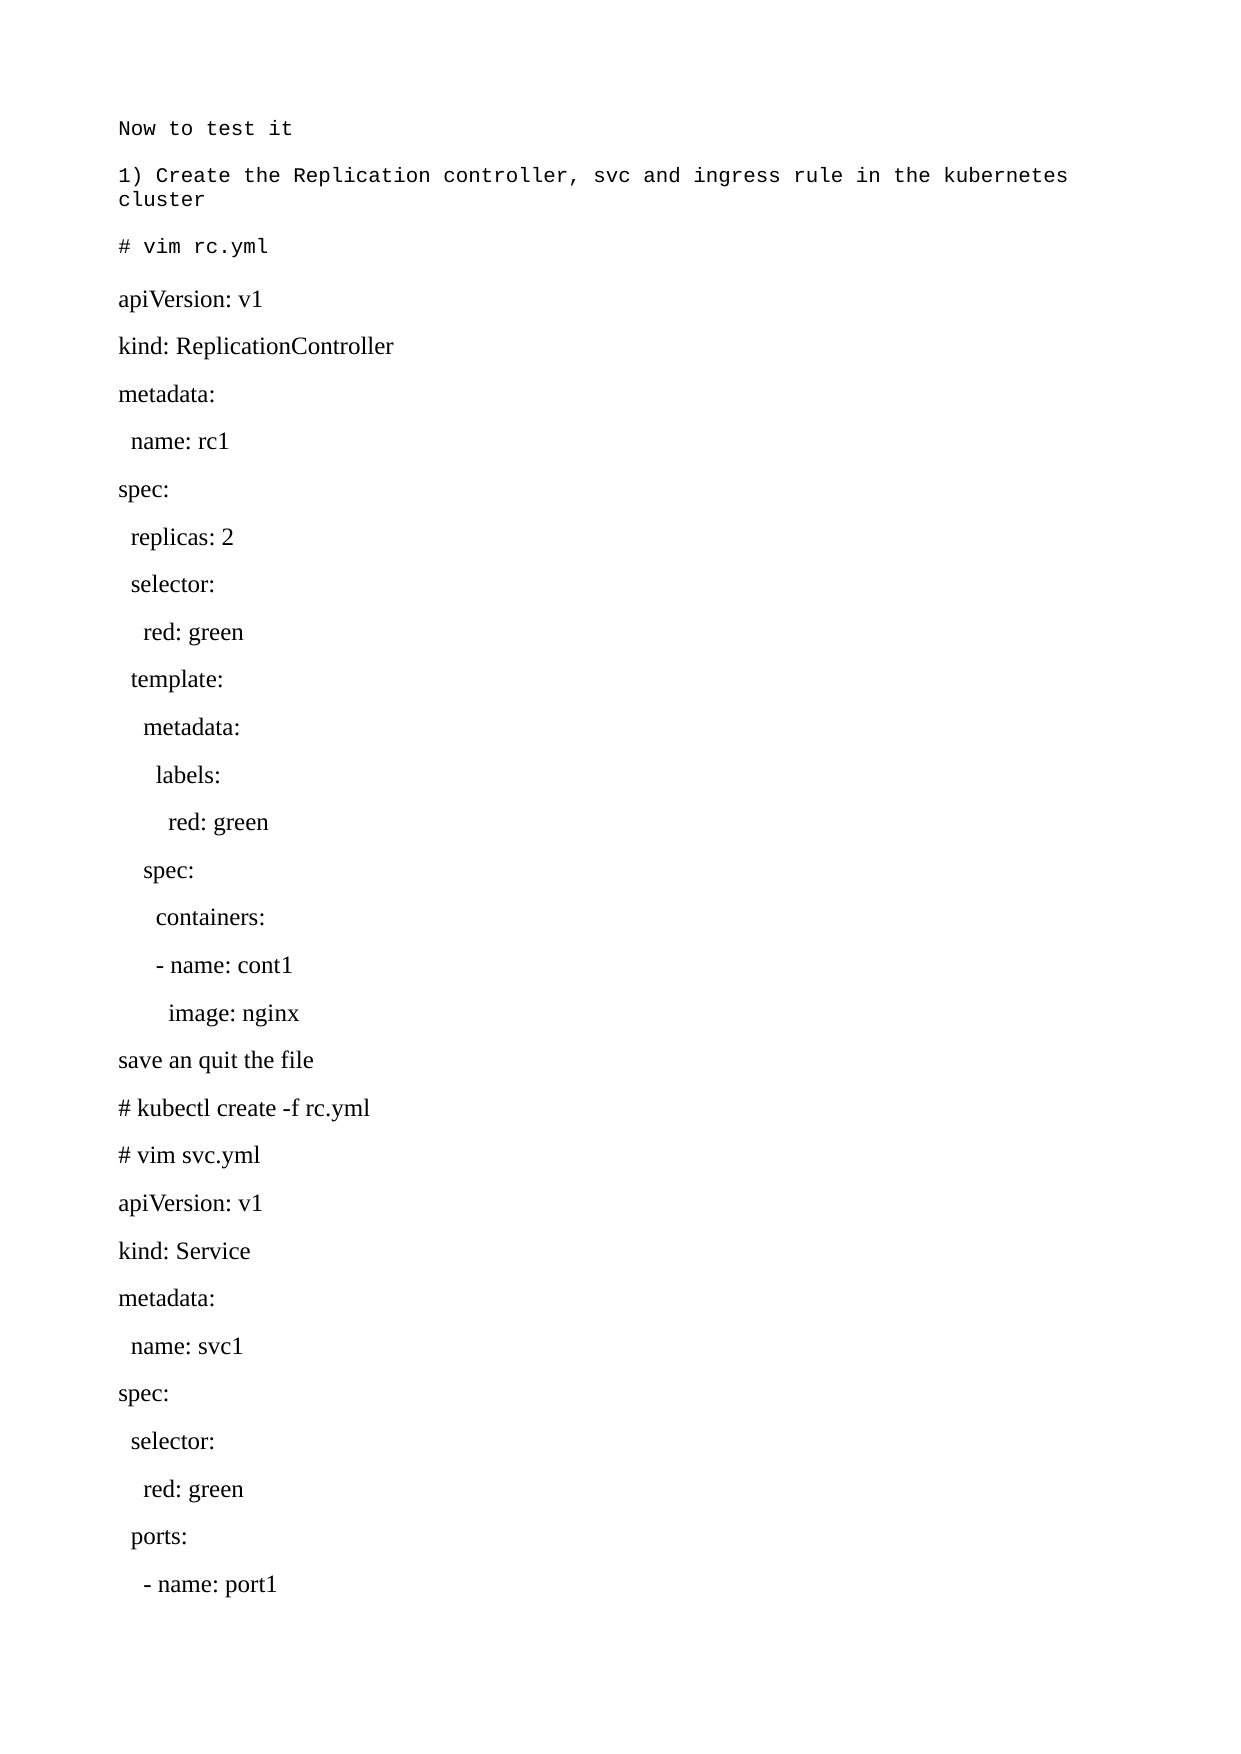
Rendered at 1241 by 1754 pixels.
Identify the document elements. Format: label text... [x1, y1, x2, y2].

text name: svc1 [118, 1331, 1122, 1360]
text - name: cont1 [118, 950, 1122, 979]
text name: rc1 [118, 426, 1122, 455]
text template: [118, 664, 1122, 693]
text # kubectl create -f rc.yml [118, 1093, 1122, 1122]
text red: green [118, 1474, 1122, 1502]
text ports: [118, 1521, 1122, 1550]
text red: green [118, 617, 1122, 646]
text Now to test it 1) Create the Replication controller, svc and ingress rule in the kubernetes cluster [118, 118, 1122, 213]
text selector: [118, 569, 1122, 598]
text kind: Service [118, 1236, 1122, 1264]
text metadata: [118, 1283, 1122, 1312]
text # vim rc.yml [118, 236, 1122, 260]
text red: green [118, 807, 1122, 836]
text metadata: [118, 712, 1122, 741]
text replicas: 2 [118, 522, 1122, 550]
text kind: ReplicationController [118, 331, 1122, 360]
text spec: [118, 1378, 1122, 1407]
text apiVersion: v1 [118, 284, 1122, 312]
text spec: [118, 474, 1122, 503]
text apiVersion: v1 [118, 1188, 1122, 1217]
text - name: port1 [118, 1569, 1122, 1598]
text metadata: [118, 379, 1122, 408]
text selector: [118, 1426, 1122, 1455]
text image: nginx [118, 998, 1122, 1026]
text labels: [118, 760, 1122, 788]
text spec: [118, 855, 1122, 884]
text containers: [118, 902, 1122, 931]
text # vim svc.yml [118, 1141, 1122, 1169]
text save an quit the file [118, 1045, 1122, 1074]
